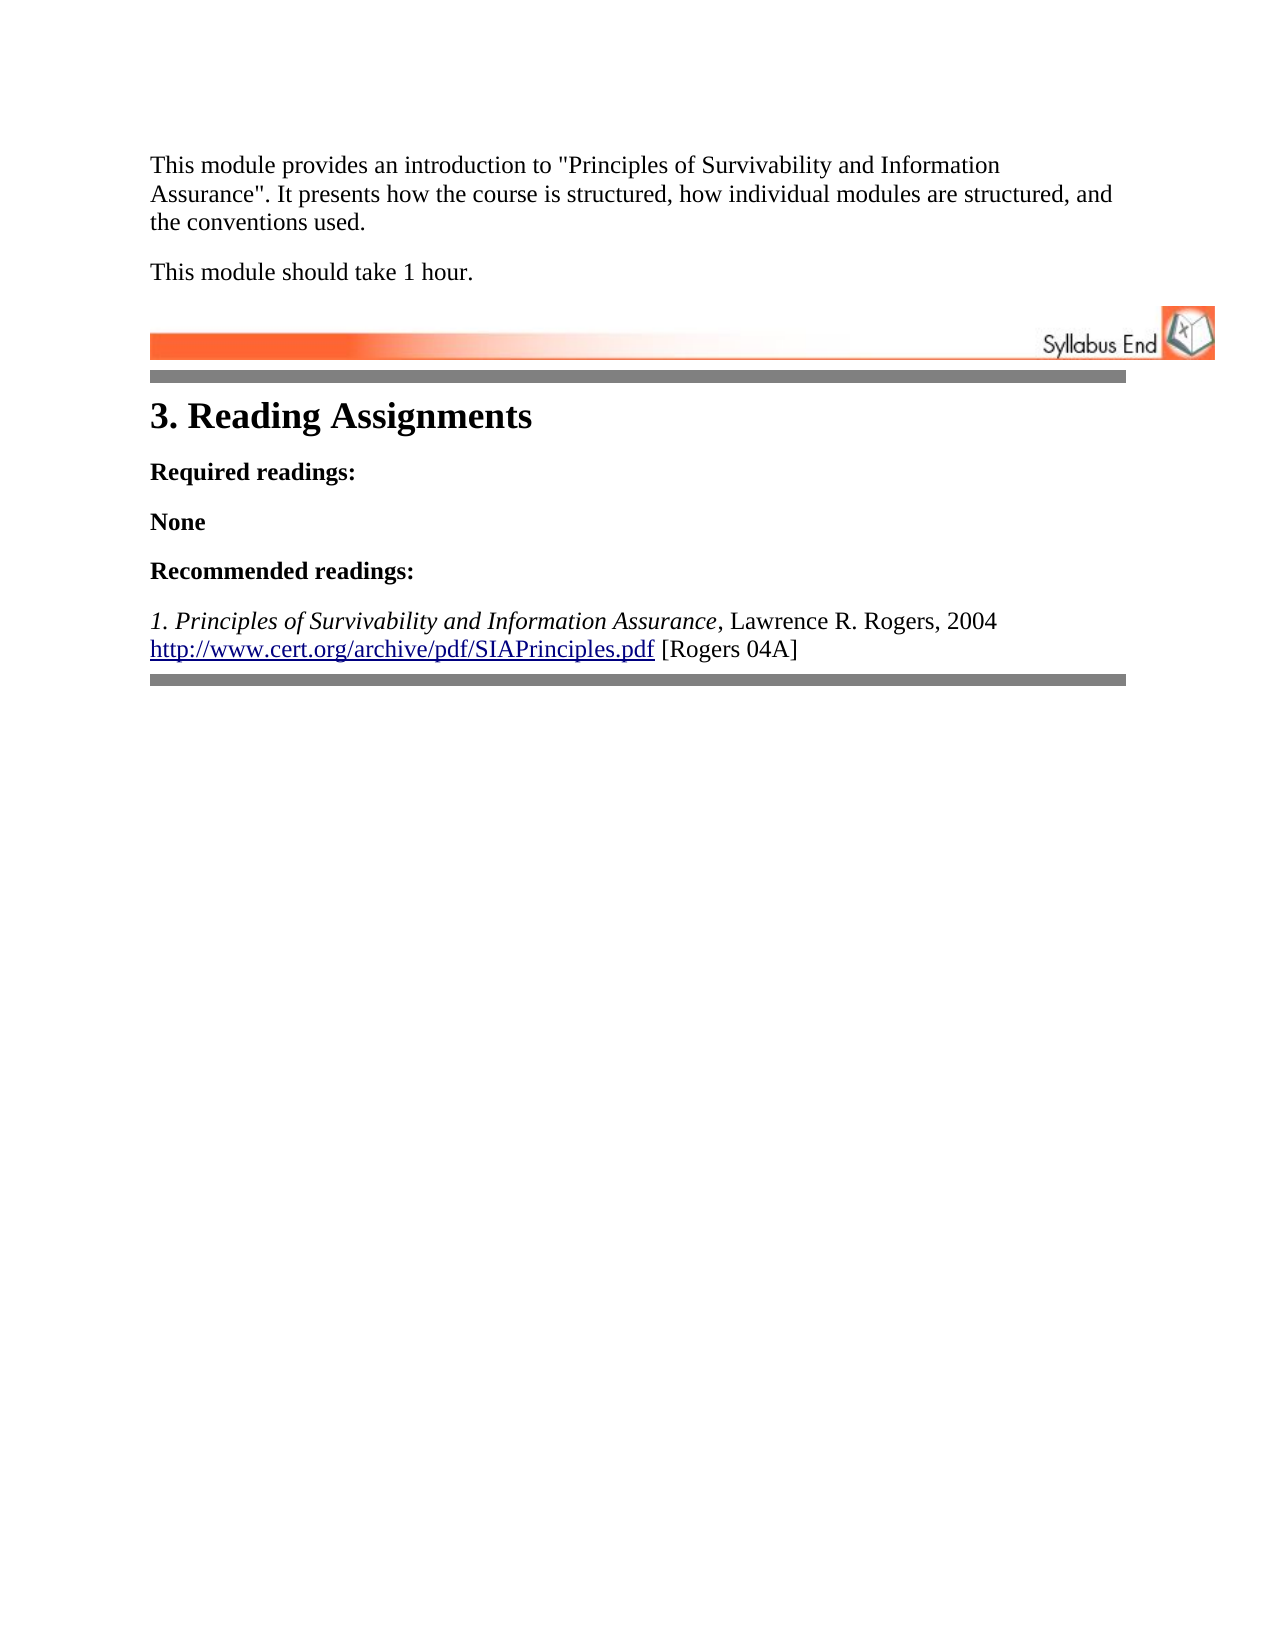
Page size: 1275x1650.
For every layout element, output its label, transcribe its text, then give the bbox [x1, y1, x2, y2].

text This module should take 1 hour. [150, 257, 1125, 286]
text Recommended readings: [150, 556, 1125, 585]
text 1. Principles of Survivability and Information Assurance, Lawrence R. Rogers, 2004 http://www.cert.org/archive/pdf/SIAPrinciples.pdf [Rogers 04A] [150, 606, 1125, 663]
text Required readings: [150, 457, 1125, 486]
text None [150, 507, 1125, 535]
text This module provides an introduction to "Principles of Survivability and Information Assurance". It presents how the course is structured, how individual modules are structured, and the conventions used. [150, 150, 1125, 236]
subtitle 3. Reading Assignments [150, 393, 1125, 436]
